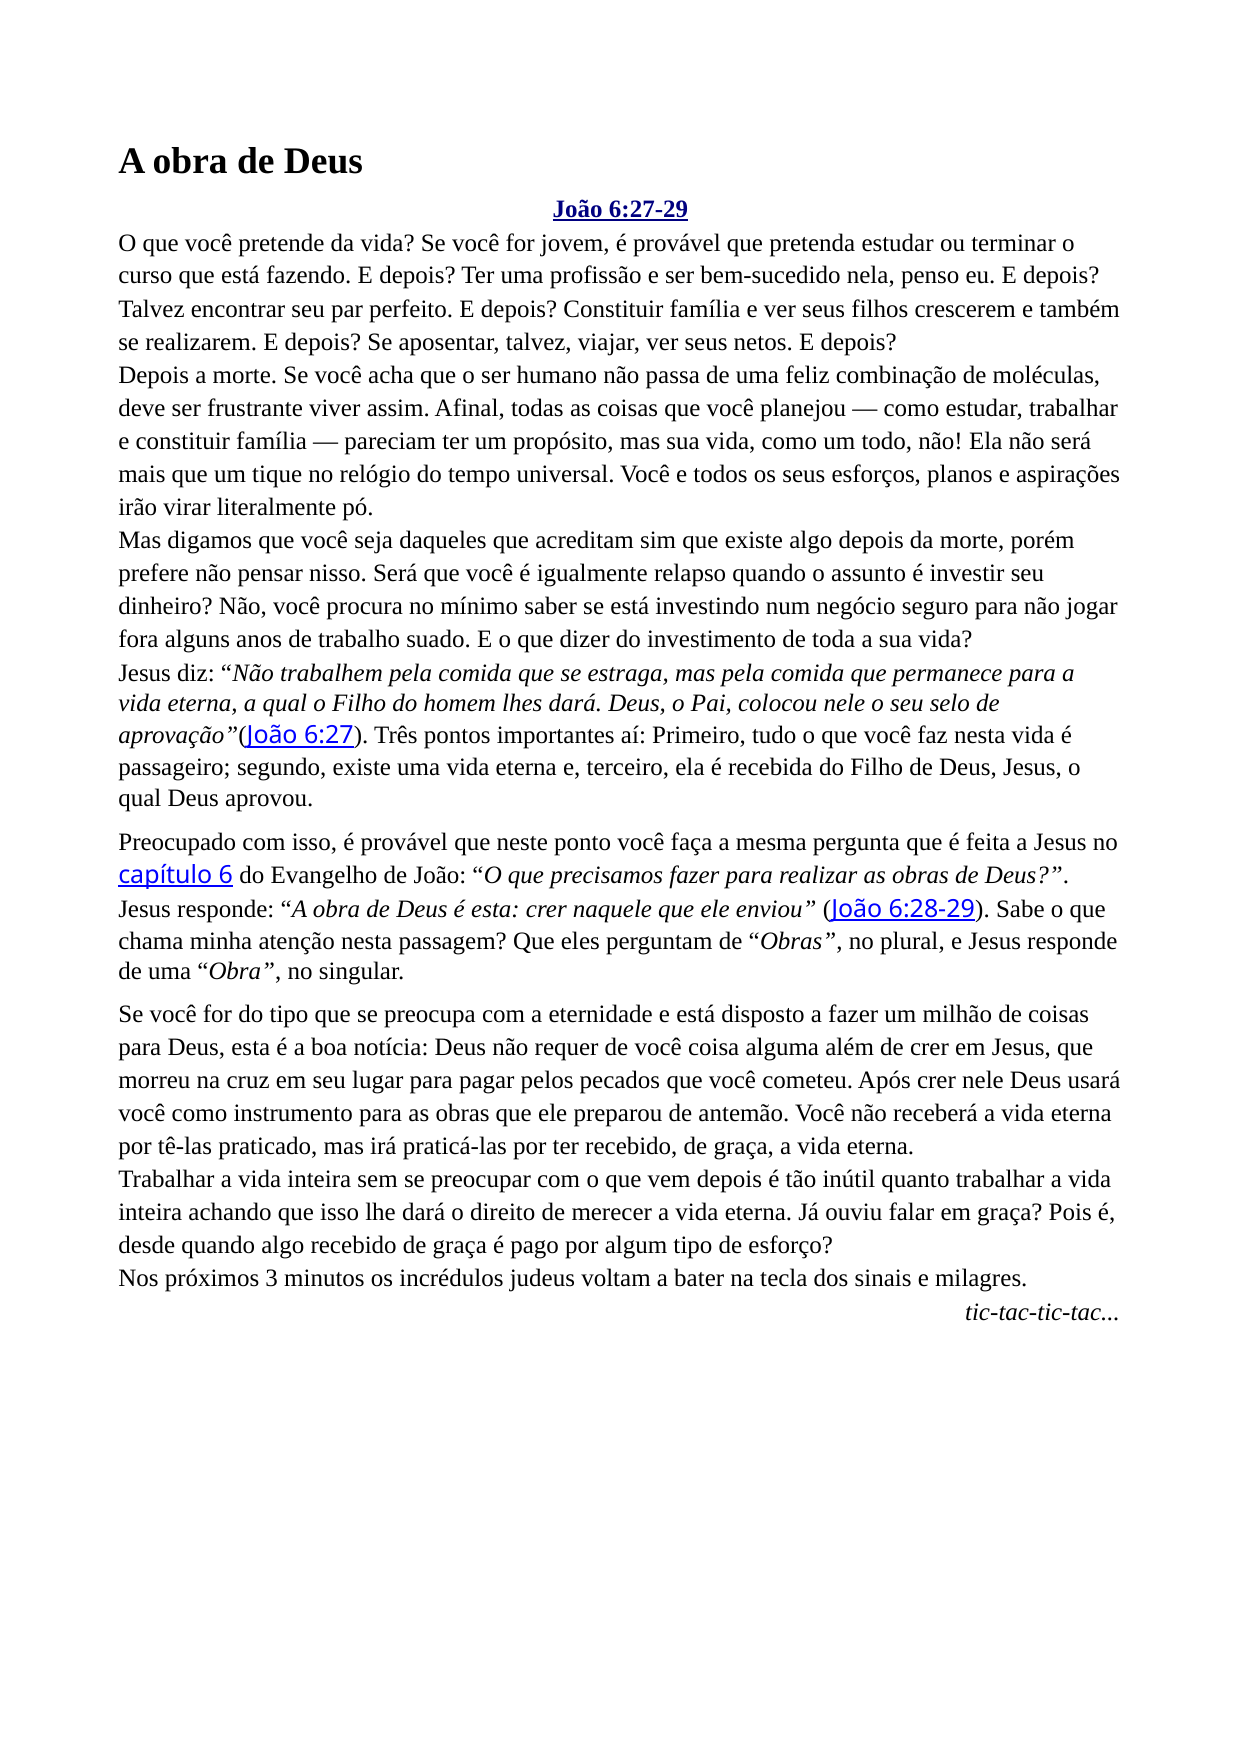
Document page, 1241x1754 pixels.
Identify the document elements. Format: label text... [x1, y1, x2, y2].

text Mas digamos que você seja daqueles que acreditam sim que existe algo depois da morte, porém prefere não pensar nisso. Será que você é igualmente relapso quando o assunto é investir seu dinheiro? Não, você procura no mínimo saber se está investindo num negócio seguro para não jogar fora alguns anos de trabalho suado. E o que dizer do investimento de toda a sua vida? [118, 525, 1122, 653]
text Depois a morte. Se você acha que o ser humano não passa de uma feliz combinação de moléculas, deve ser frustrante viver assim. Afinal, todas as coisas que você planejou — como estudar, trabalhar e constituir família — pareciam ter um propósito, mas sua vida, como um todo, não! Ela não será mais que um tique no relógio do tempo universal. Você e todos os seus esforços, planos e aspirações irão virar literalmente pó. [118, 360, 1122, 521]
text João 6:27-29 [118, 194, 1122, 223]
text tic-tac-tic-tac... [118, 1297, 1122, 1325]
text Nos próximos 3 minutos os incrédulos judeus voltam a bater na tecla dos sinais e milagres. [118, 1263, 1122, 1292]
text Jesus diz: “Não trabalhem pela comida que se estraga, mas pela comida que permanece para a vida eterna, a qual o Filho do homem lhes dará. Deus, o Pai, colocou nele o seu selo de aprovação”(João 6:27). Três pontos importantes aí: Primeiro, tudo o que você faz nesta vida é passageiro; segundo, existe uma vida eterna e, terceiro, ela é recebida do Filho de Deus, Jesus, o qual Deus aprovou. [118, 657, 1122, 811]
text Trabalhar a vida inteira sem se preocupar com o que vem depois é tão inútil quanto trabalhar a vida inteira achando que isso lhe dará o direito de merecer a vida eterna. Já ouviu falar em graça? Pois é, desde quando algo recebido de graça é pago por algum tipo de esforço? [118, 1164, 1122, 1259]
text Se você for do tipo que se preocupa com a eternidade e está disposto a fazer um milhão de coisas para Deus, esta é a boa notícia: Deus não requer de você coisa alguma além de crer em Jesus, que morreu na cruz em seu lugar para pagar pelos pecados que você cometeu. Após crer nele Deus usará você como instrumento para as obras que ele preparou de antemão. Você não receberá a vida eterna por tê-las praticado, mas irá praticá-las por ter recebido, de graça, a vida eterna. [118, 999, 1122, 1160]
text O que você pretende da vida? Se você for jovem, é provável que pretenda estudar ou terminar o curso que está fazendo. E depois? Ter uma profissão e ser bem-sucedido nela, penso eu. E depois? Talvez encontrar seu par perfeito. E depois? Constituir família e ver seus filhos crescerem e também se realizarem. E depois? Se aposentar, talvez, viajar, ver seus netos. E depois? [118, 228, 1122, 355]
text Preocupado com isso, é provável que neste ponto você faça a mesma pergunta que é feita a Jesus no capítulo 6 do Evangelho de João: “O que precisamos fazer para realizar as obras de Deus?”. Jesus responde: “A obra de Deus é esta: crer naquele que ele enviou” (João 6:28-29). Sabe o que chama minha atenção nesta passagem? Que eles perguntam de “Obras”, no plural, e Jesus responde de uma “Obra”, no singular. [118, 826, 1122, 984]
subtitle A obra de Deus [118, 139, 1122, 182]
